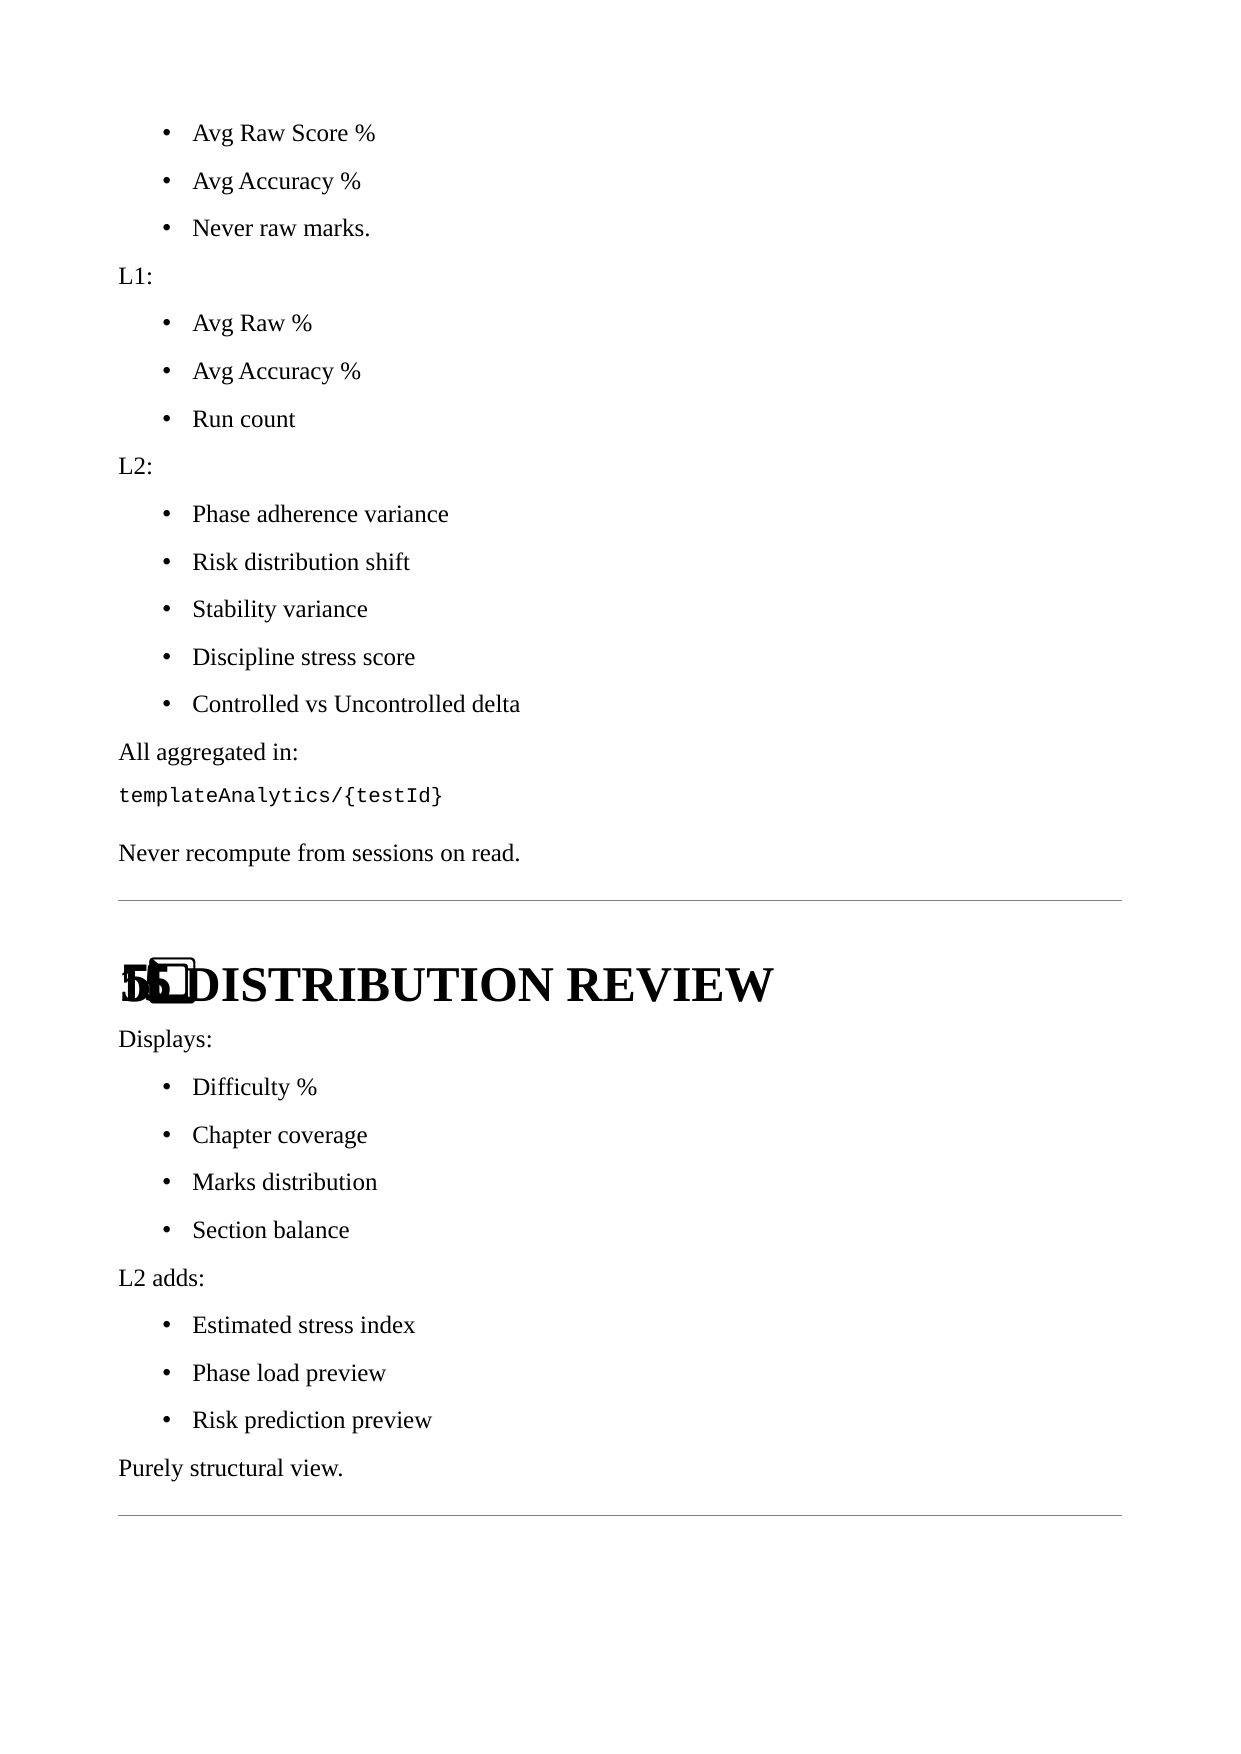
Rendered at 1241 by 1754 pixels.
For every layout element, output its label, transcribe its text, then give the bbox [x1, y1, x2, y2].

list Chapter coverage [162, 1120, 1122, 1148]
list Phase load preview [162, 1358, 1122, 1387]
list Stability variance [162, 594, 1122, 623]
list Never raw marks. [162, 213, 1122, 242]
list Risk distribution shift [162, 547, 1122, 575]
text L1: [118, 261, 1122, 290]
list Avg Accuracy % [162, 166, 1122, 194]
list Avg Raw % [162, 308, 1122, 337]
list Marks distribution [162, 1167, 1122, 1196]
text All aggregated in: [118, 737, 1122, 766]
text L2 adds: [118, 1263, 1122, 1291]
list Risk prediction preview [162, 1405, 1122, 1434]
list Estimated stress index [162, 1310, 1122, 1339]
list Avg Raw Score % [162, 118, 1122, 147]
list Difficulty % [162, 1072, 1122, 1101]
text templateAnalytics/{testId} [118, 784, 1122, 808]
text Purely structural view. [118, 1453, 1122, 1482]
list Controlled vs Uncontrolled delta [162, 689, 1122, 718]
text Never recompute from sessions on read. [118, 838, 1122, 866]
list Run count [162, 404, 1122, 432]
list Phase adherence variance [162, 499, 1122, 528]
list Discipline stress score [162, 642, 1122, 671]
text L2: [118, 451, 1122, 480]
subtitle 15️⃣ DISTRIBUTION REVIEW [118, 954, 1122, 1012]
text Displays: [118, 1024, 1122, 1053]
list Section balance [162, 1215, 1122, 1244]
list Avg Accuracy % [162, 356, 1122, 385]
